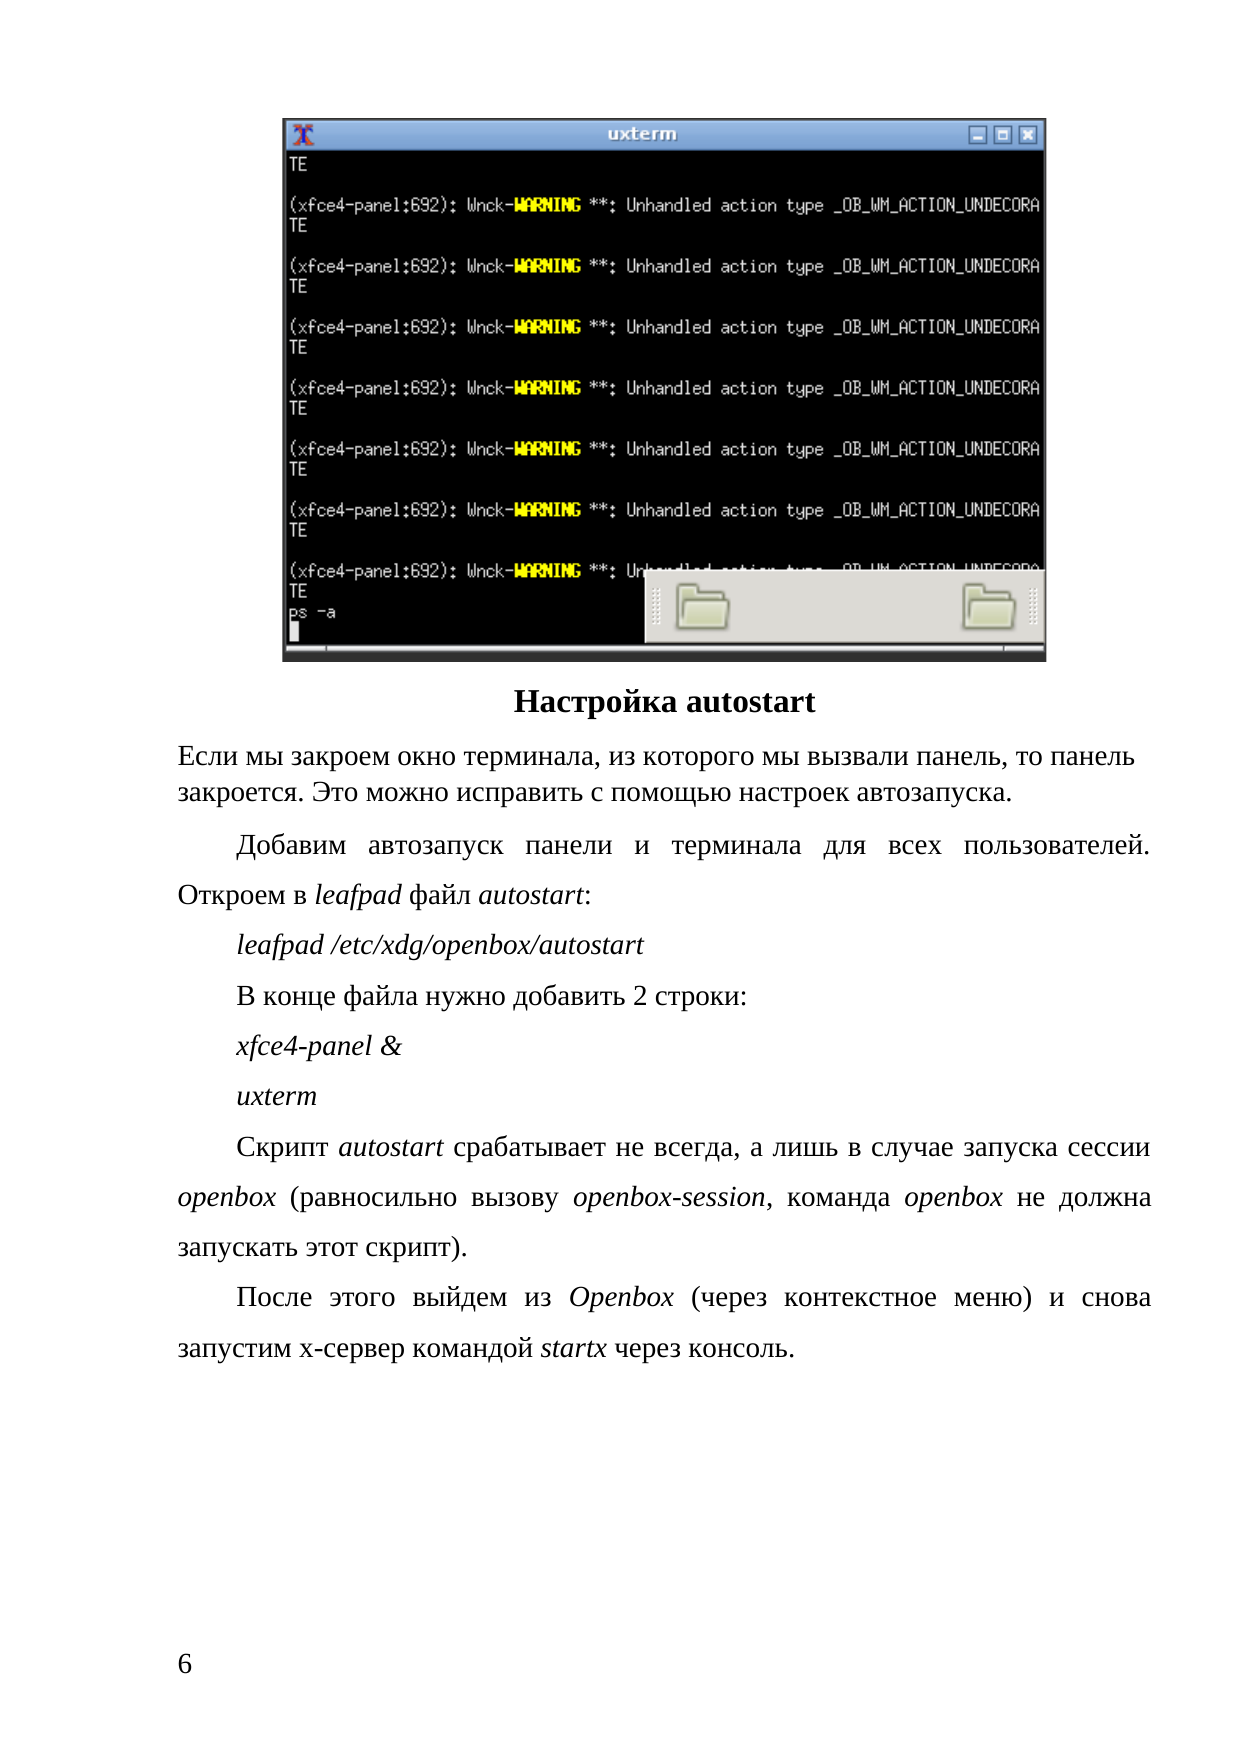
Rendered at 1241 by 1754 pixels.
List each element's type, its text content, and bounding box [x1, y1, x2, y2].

text Скрипт autostart срабатывает не всегда, а лишь в случае запуска сессии openbox (равносильно вызову openbox-session, команда openbox не должна запускать этот скрипт). [177, 1129, 1152, 1263]
text Добавим автозапуск панели и терминала для всех пользователей. Откроем в leafpad файл autostart: [177, 827, 1152, 911]
text В конце файла нужно добавить 2 строки: [177, 978, 1152, 1011]
text Настройка autostart [177, 681, 1152, 719]
text xfce4-panel & [177, 1028, 1152, 1062]
text После этого выйдем из Openbox (через контекстное меню) и снова запустим x-сервер командой startx через консоль. [177, 1279, 1152, 1363]
text uxterm [177, 1078, 1152, 1112]
text leafpad /etc/xdg/openbox/autostart [177, 927, 1152, 961]
picture [282, 118, 1047, 662]
text Если мы закроем окно терминала, из которого мы вызвали панель, то панель закроется. Это можно исправить с помощью настроек автозапуска. [177, 738, 1152, 808]
